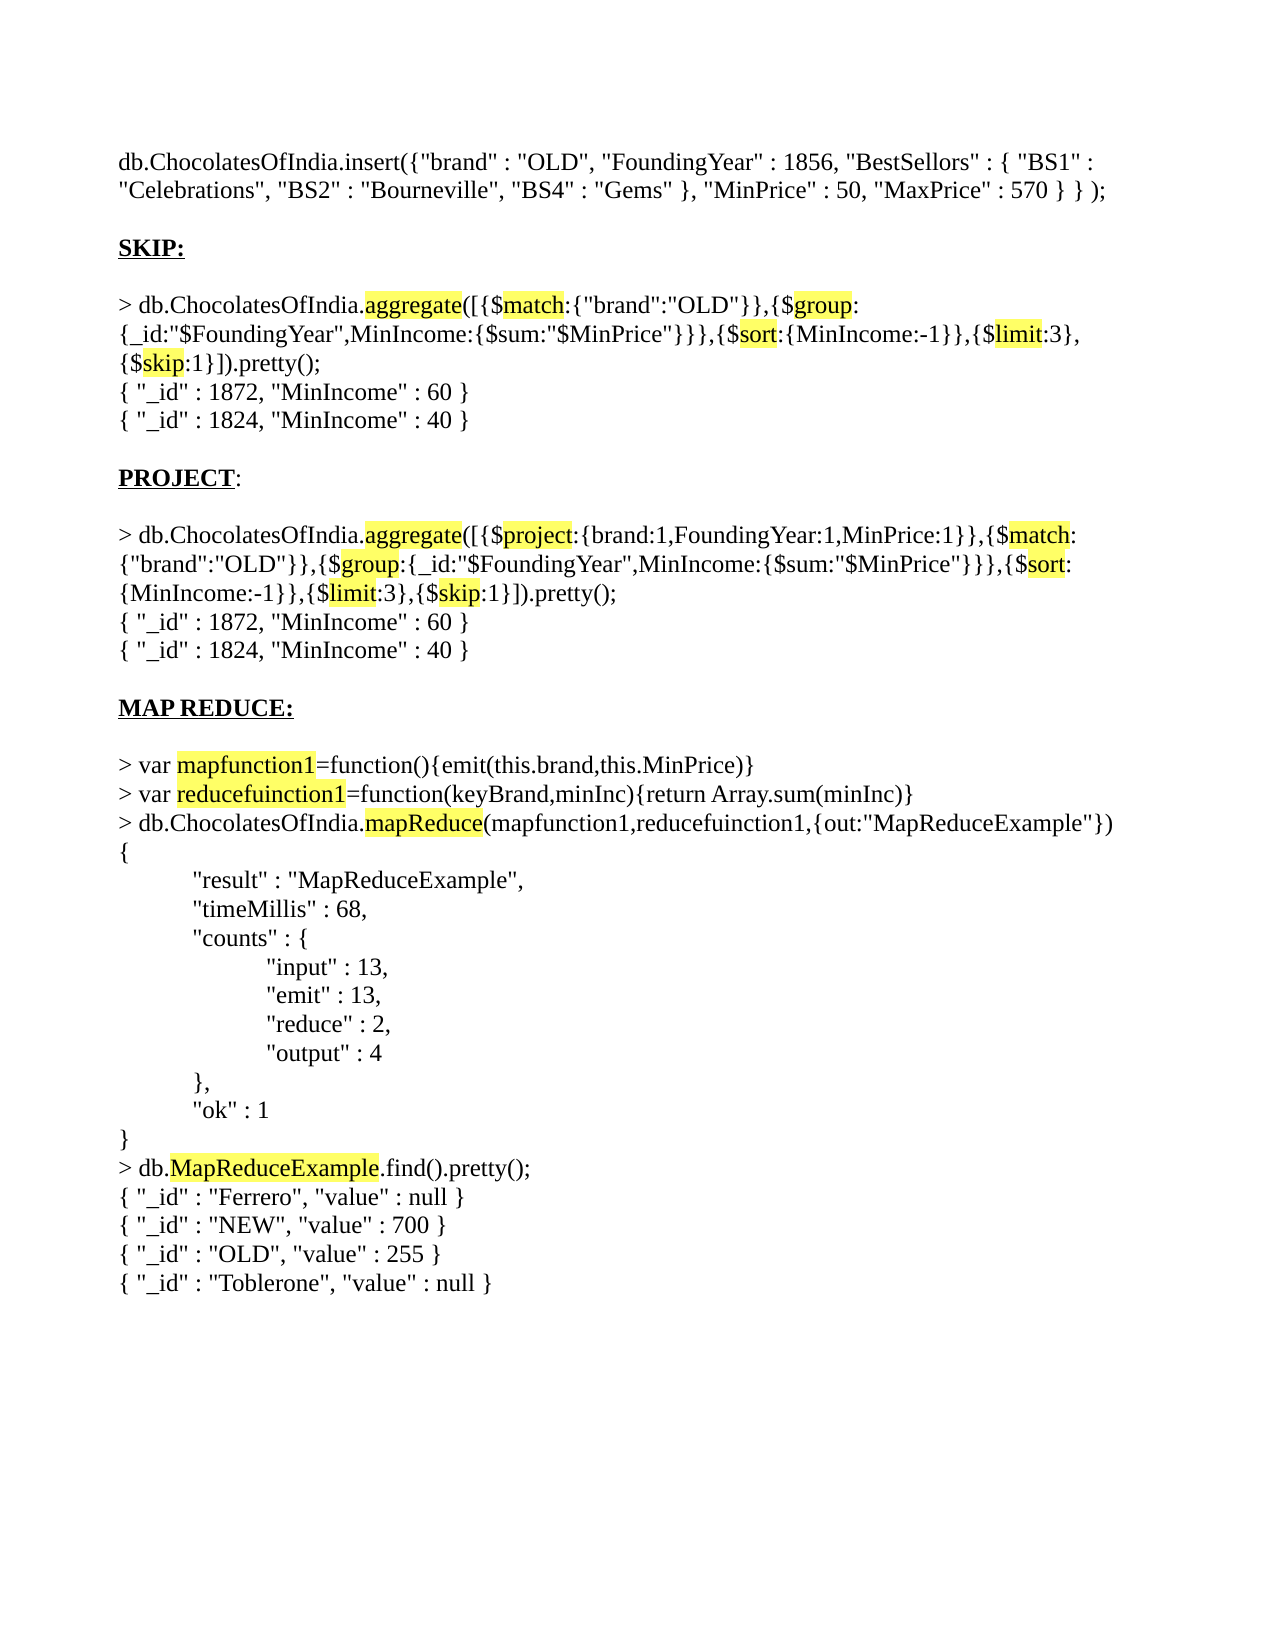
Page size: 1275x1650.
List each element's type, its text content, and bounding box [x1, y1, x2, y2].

text { [118, 837, 1157, 866]
text { "_id" : 1824, "MinIncome" : 40 } [118, 636, 1157, 664]
text "output" : 4 [118, 1038, 1157, 1067]
text } [118, 1124, 1157, 1153]
text { "_id" : 1872, "MinIncome" : 60 } [118, 377, 1157, 406]
text > var reducefuinction1=function(keyBrand,minInc){return Array.sum(minInc)} [118, 779, 1157, 808]
text > db.ChocolatesOfIndia.aggregate([{$project:{brand:1,FoundingYear:1,MinPrice:1}},{$match:{"brand":"OLD"}},{$group:{_id:"$FoundingYear",MinIncome:{$sum:"$MinPrice"}}},{$sort:{MinIncome:-1}},{$limit:3},{$skip:1}]).pretty(); [118, 521, 1157, 607]
text "emit" : 13, [118, 981, 1157, 1009]
text db.ChocolatesOfIndia.insert({"brand" : "OLD", "FoundingYear" : 1856, "BestSellors" : { "BS1" : "Celebrations", "BS2" : "Bourneville", "BS4" : "Gems" }, "MinPrice" : 50, "MaxPrice" : 570 } } ); [118, 147, 1157, 204]
text { "_id" : 1824, "MinIncome" : 40 } [118, 406, 1157, 434]
text SKIP: [118, 233, 1157, 262]
text "ok" : 1 [118, 1096, 1157, 1124]
text "result" : "MapReduceExample", [118, 866, 1157, 894]
text { "_id" : "OLD", "value" : 255 } [118, 1239, 1157, 1268]
text { "_id" : "Toblerone", "value" : null } [118, 1268, 1157, 1297]
text MAP REDUCE: [118, 693, 1157, 722]
text > var mapfunction1=function(){emit(this.brand,this.MinPrice)} [118, 751, 1157, 779]
text }, [118, 1067, 1157, 1096]
text > db.ChocolatesOfIndia.mapReduce(mapfunction1,reducefuinction1,{out:"MapReduceExample"}) [118, 808, 1157, 837]
text { "_id" : "Ferrero", "value" : null } [118, 1182, 1157, 1211]
text { "_id" : 1872, "MinIncome" : 60 } [118, 607, 1157, 636]
text "reduce" : 2, [118, 1009, 1157, 1038]
text { "_id" : "NEW", "value" : 700 } [118, 1211, 1157, 1239]
text "timeMillis" : 68, [118, 894, 1157, 923]
text > db.MapReduceExample.find().pretty(); [118, 1153, 1157, 1182]
text PROJECT: [118, 463, 1157, 492]
text > db.ChocolatesOfIndia.aggregate([{$match:{"brand":"OLD"}},{$group:{_id:"$FoundingYear",MinIncome:{$sum:"$MinPrice"}}},{$sort:{MinIncome:-1}},{$limit:3},{$skip:1}]).pretty(); [118, 291, 1157, 377]
text "counts" : { [118, 923, 1157, 952]
text "input" : 13, [118, 952, 1157, 981]
